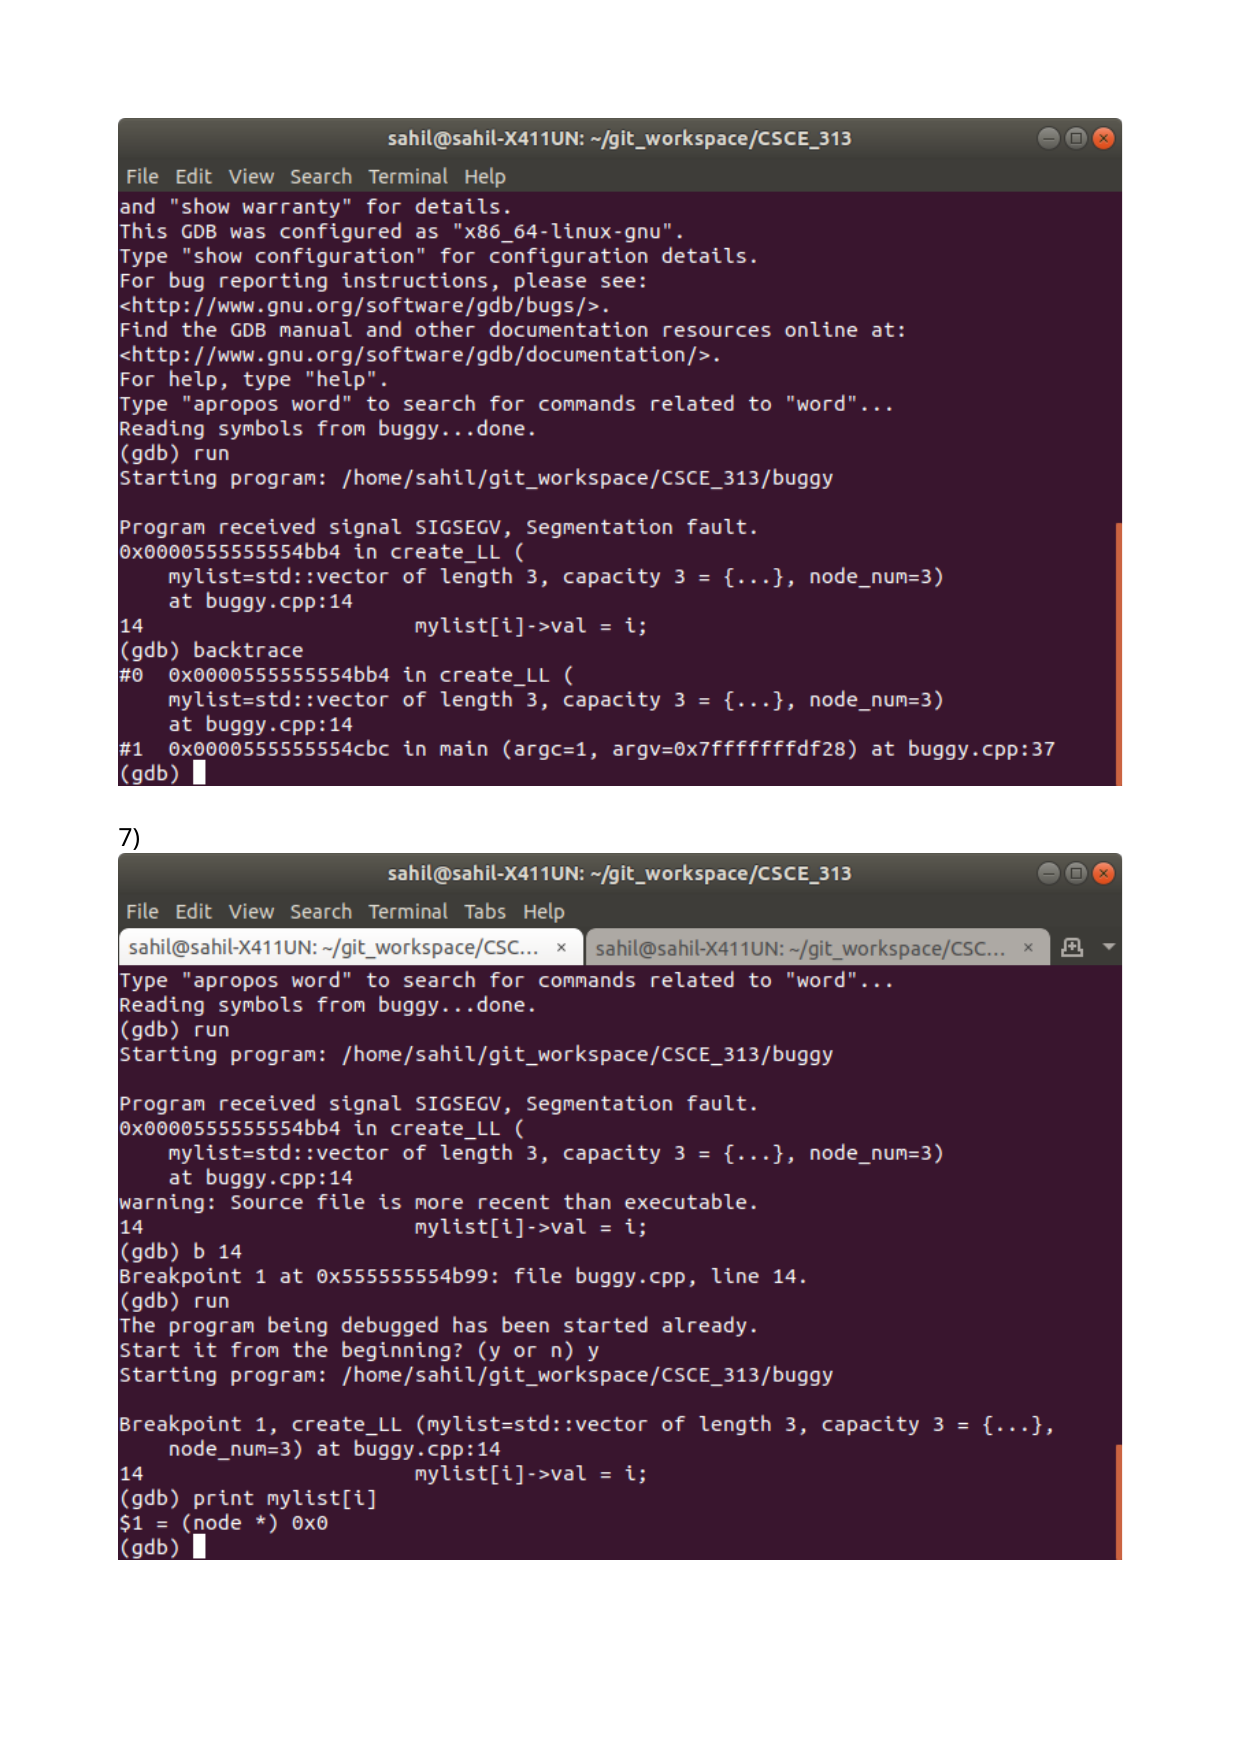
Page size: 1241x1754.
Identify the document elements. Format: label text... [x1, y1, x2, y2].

picture [118, 118, 1123, 786]
text 7) [118, 819, 1122, 853]
picture [118, 853, 1123, 1560]
